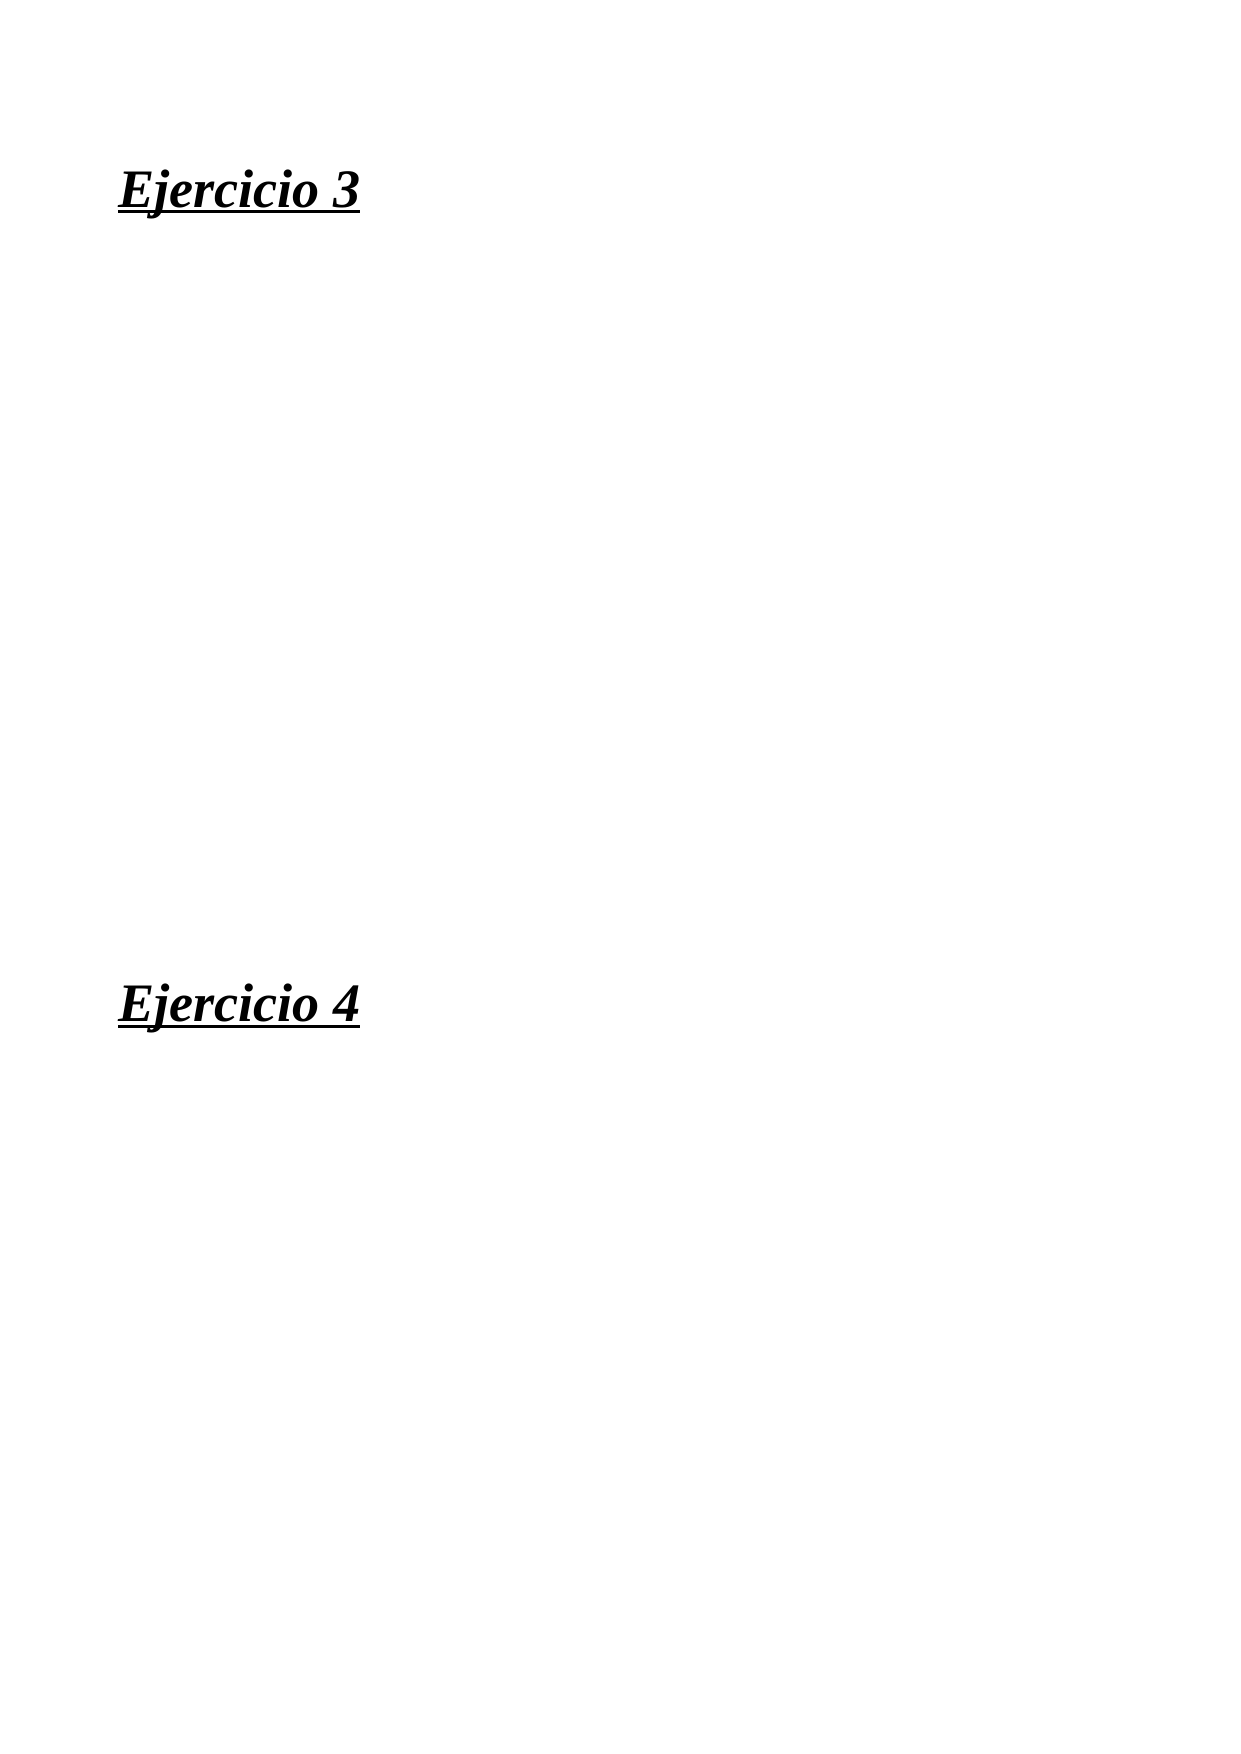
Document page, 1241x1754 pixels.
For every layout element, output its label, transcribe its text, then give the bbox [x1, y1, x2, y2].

text Ejercicio 4 [118, 971, 1122, 1033]
text Ejercicio 3 [118, 156, 1122, 219]
